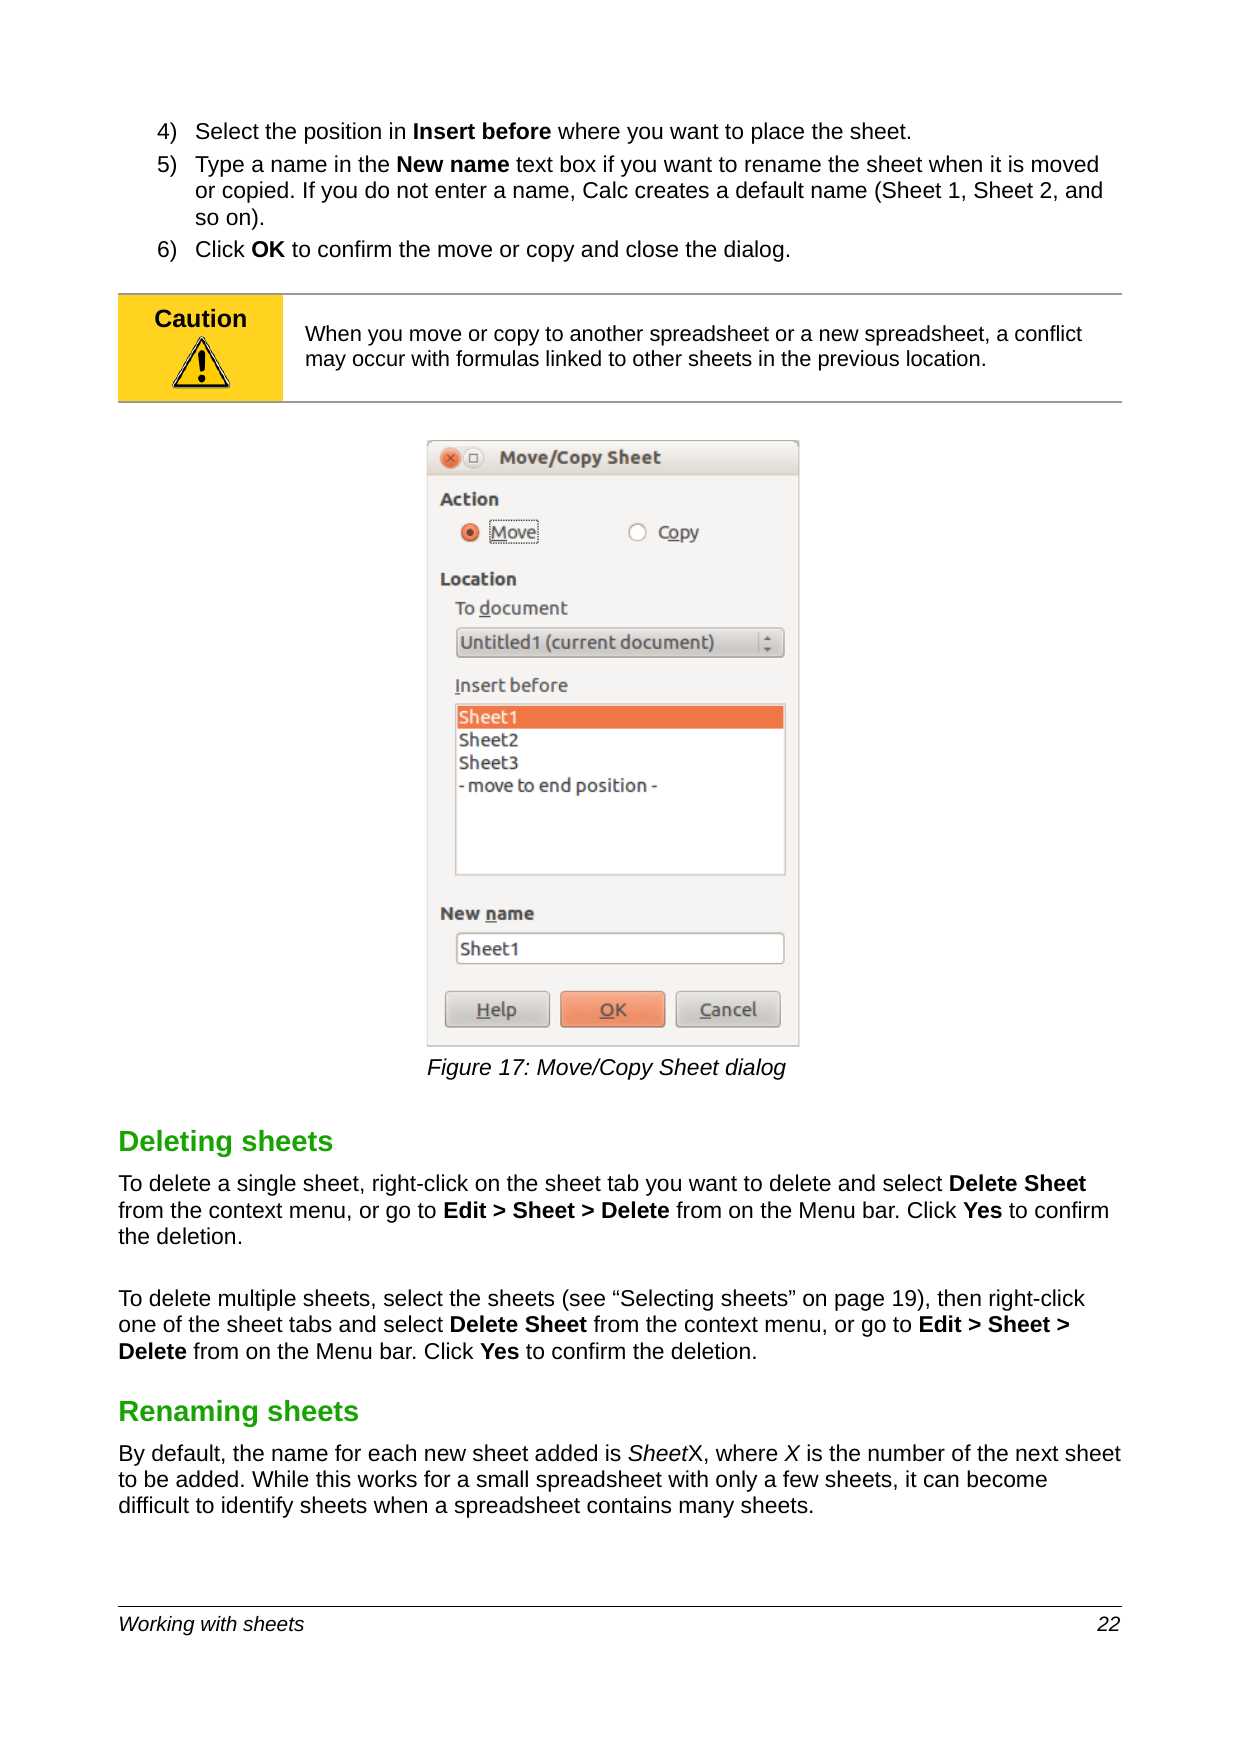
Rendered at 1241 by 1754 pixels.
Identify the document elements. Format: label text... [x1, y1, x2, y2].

table_header Caution [118, 295, 283, 401]
text To delete multiple sheets, select the sheets (see “Selecting sheets” on page 19), then right-click one of the sheet tabs and select Delete Sheet from the context menu, or go to Edit > Sheet > Delete from on the Menu bar. Click Yes to confirm the deletion. [118, 1285, 1122, 1364]
subtitle Deleting sheets [118, 1124, 1122, 1158]
subtitle Renaming sheets [118, 1393, 1122, 1427]
text Figure 17: Move/Copy Sheet dialog [427, 1054, 813, 1080]
text By default, the name for each new sheet added is SheetX, where X is the number of the next sheet to be added. While this works for a small spreadsheet with only a few sheets, it can become difficult to identify sheets when a spreadsheet contains many sheets. [118, 1439, 1122, 1518]
picture [426, 440, 800, 1048]
text To delete a single sheet, right-click on the sheet tab you want to delete and select Delete Sheet from the context menu, or go to Edit > Sheet > Delete from on the Menu bar. Click Yes to confirm the deletion. [118, 1170, 1122, 1249]
list Type a name in the New name text box if you want to rename the sheet when it is moved or copied. If you do not enter a name, Calc creates a default name (Sheet 1, Sheet 2, and so on). [177, 151, 1122, 230]
table_header When you move or copy to another spreadsheet or a new spreadsheet, a conflict may occur with formulas linked to other sheets in the previous location. [283, 295, 1122, 401]
list Select the position in Insert before where you want to place the sheet. [177, 118, 1122, 144]
picture [168, 332, 233, 392]
list Click OK to confirm the move or copy and close the dialog. [177, 236, 1122, 262]
